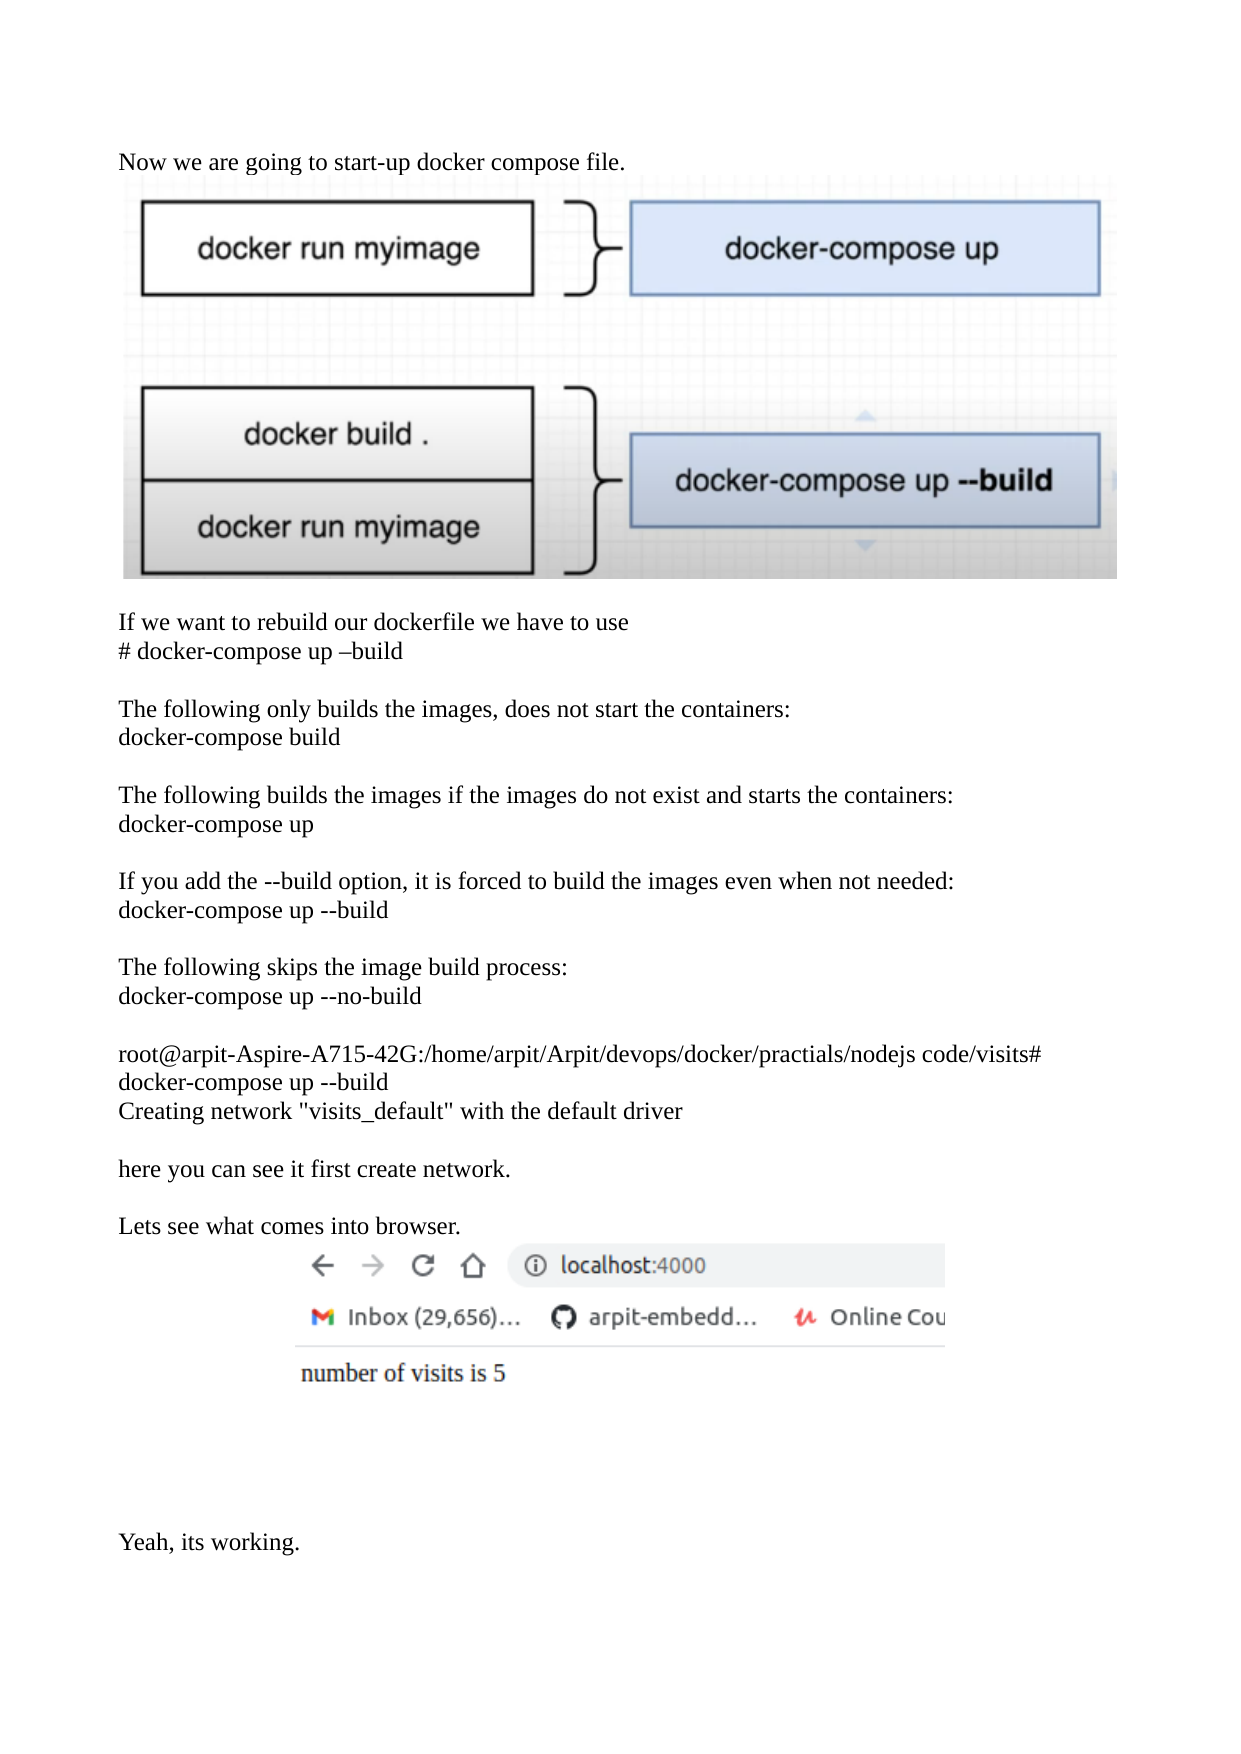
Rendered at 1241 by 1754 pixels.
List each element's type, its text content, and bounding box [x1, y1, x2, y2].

text The following only builds the images, does not start the containers: [118, 694, 1122, 722]
text Lets see what comes into browser. [118, 1211, 1122, 1240]
text # docker-compose up –build [118, 636, 1122, 665]
text docker-compose build [118, 722, 1122, 751]
text Now we are going to start-up docker compose file. [118, 147, 1122, 176]
text Yeah, its working. [118, 1527, 1122, 1556]
picture [123, 175, 1117, 579]
text docker-compose up --no-build [118, 981, 1122, 1010]
text docker-compose up [118, 809, 1122, 837]
text root@arpit-Aspire-A715-42G:/home/arpit/Arpit/devops/docker/practials/nodejs code/visits# docker-compose up --build [118, 1039, 1122, 1096]
text The following skips the image build process: [118, 952, 1122, 981]
text Creating network "visits_default" with the default driver [118, 1096, 1122, 1125]
text docker-compose up --build [118, 895, 1122, 924]
text The following builds the images if the images do not exist and starts the containers: [118, 780, 1122, 809]
text If we want to rebuild our dockerfile we have to use [118, 176, 1122, 636]
picture [295, 1240, 945, 1501]
text here you can see it first create network. [118, 1154, 1122, 1182]
text If you add the --build option, it is forced to build the images even when not needed: [118, 866, 1122, 895]
